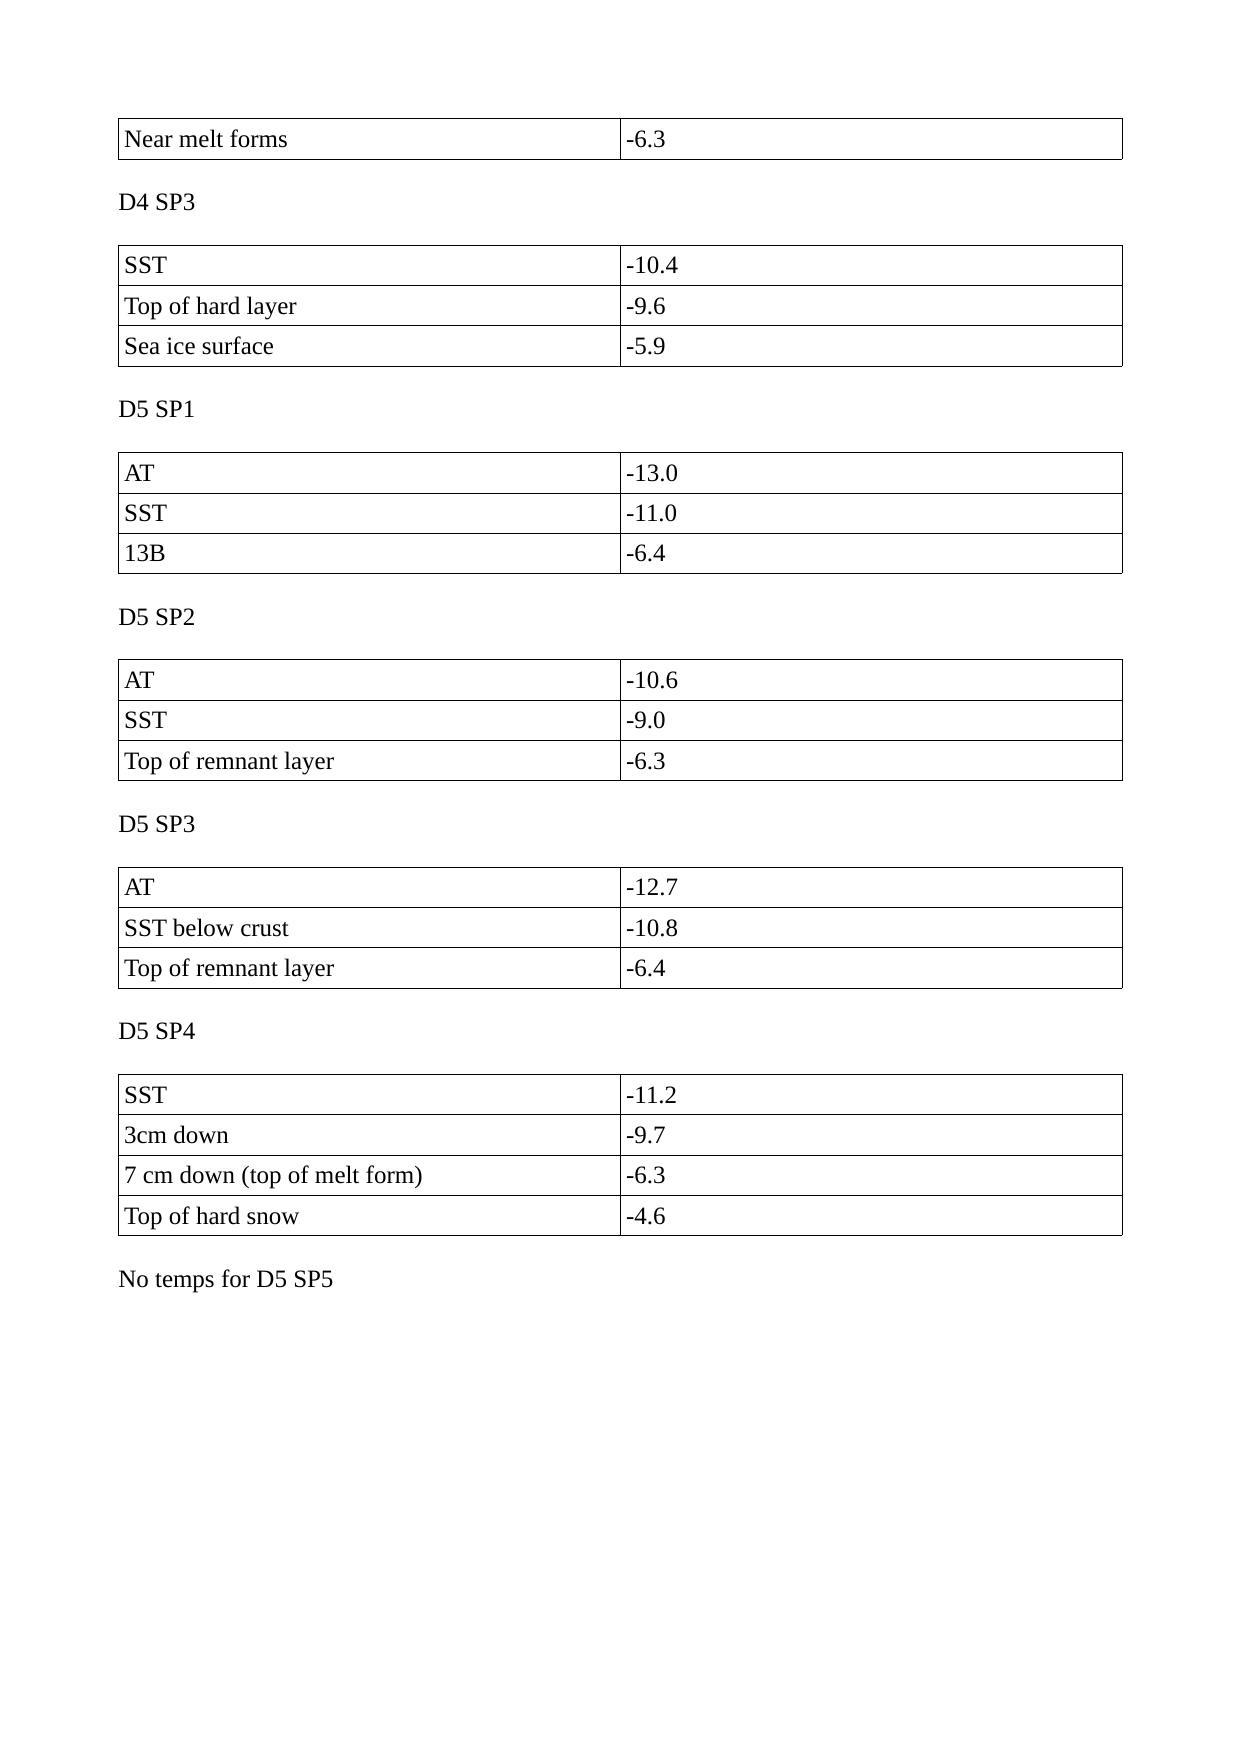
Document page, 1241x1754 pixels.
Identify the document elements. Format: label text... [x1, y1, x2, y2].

table_cell -9.6 [621, 286, 1122, 325]
text No temps for D5 SP5 [118, 1264, 1122, 1293]
table_cell Sea ice surface [119, 326, 620, 366]
table_cell Top of hard snow [119, 1196, 620, 1235]
table_header SST [119, 246, 620, 285]
table_cell -6.4 [621, 534, 1122, 573]
table_cell -9.0 [621, 701, 1122, 740]
table_cell SST below crust [119, 908, 620, 947]
table_cell -6.3 [621, 119, 1122, 158]
table_cell -6.3 [621, 1156, 1122, 1195]
table_header AT [119, 868, 620, 907]
table_cell Near melt forms [119, 119, 620, 158]
text D5 SP3 [118, 809, 1122, 838]
table_header SST [119, 1075, 620, 1114]
table_cell 3cm down [119, 1115, 620, 1154]
table_header -12.7 [621, 868, 1122, 907]
table_header -10.6 [621, 660, 1122, 700]
text D5 SP2 [118, 602, 1122, 631]
table_cell SST [119, 701, 620, 740]
table_header -11.2 [621, 1075, 1122, 1114]
table_cell -9.7 [621, 1115, 1122, 1154]
text D5 SP1 [118, 394, 1122, 423]
table_cell -6.4 [621, 948, 1122, 988]
table_cell -6.3 [621, 741, 1122, 780]
table_cell Top of hard layer [119, 286, 620, 325]
table_cell Top of remnant layer [119, 948, 620, 988]
text D5 SP4 [118, 1016, 1122, 1045]
table_cell SST [119, 494, 620, 533]
table_cell 13B [119, 534, 620, 573]
table_header AT [119, 660, 620, 700]
table_cell 7 cm down (top of melt form) [119, 1156, 620, 1195]
table_cell -11.0 [621, 494, 1122, 533]
table_header -10.4 [621, 246, 1122, 285]
table_cell -10.8 [621, 908, 1122, 947]
table_cell -4.6 [621, 1196, 1122, 1235]
table_header -13.0 [621, 453, 1122, 492]
table_cell -5.9 [621, 326, 1122, 366]
text D4 SP3 [118, 187, 1122, 216]
table_cell Top of remnant layer [119, 741, 620, 780]
table_header AT [119, 453, 620, 492]
